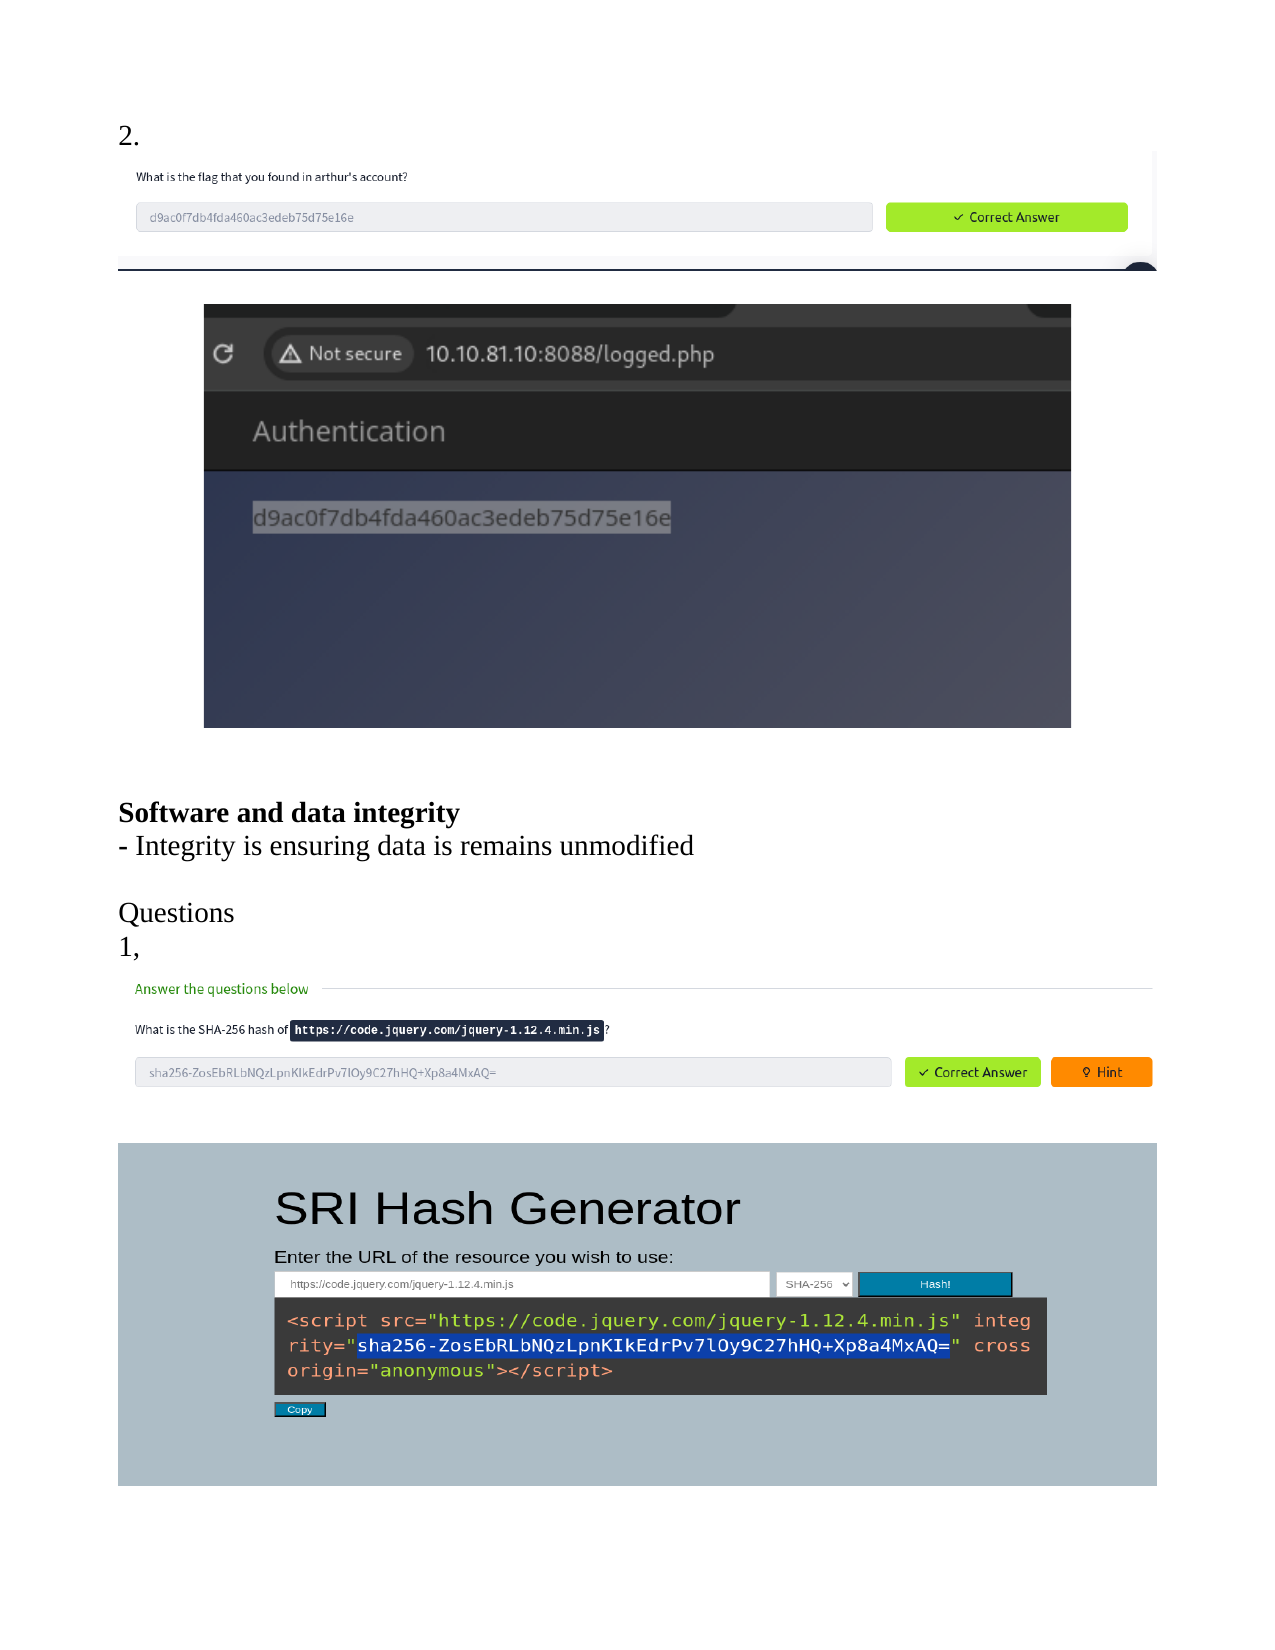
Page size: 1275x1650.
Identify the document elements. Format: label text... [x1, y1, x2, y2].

picture [118, 151, 1157, 271]
text 1, [118, 929, 1157, 962]
text Software and data integrity [118, 795, 1157, 828]
text 2. [118, 118, 1157, 151]
picture [118, 962, 1157, 1111]
text Questions [118, 895, 1157, 929]
picture [203, 304, 1072, 728]
picture [118, 1143, 1157, 1486]
text - Integrity is ensuring data is remains unmodified [118, 828, 1157, 862]
